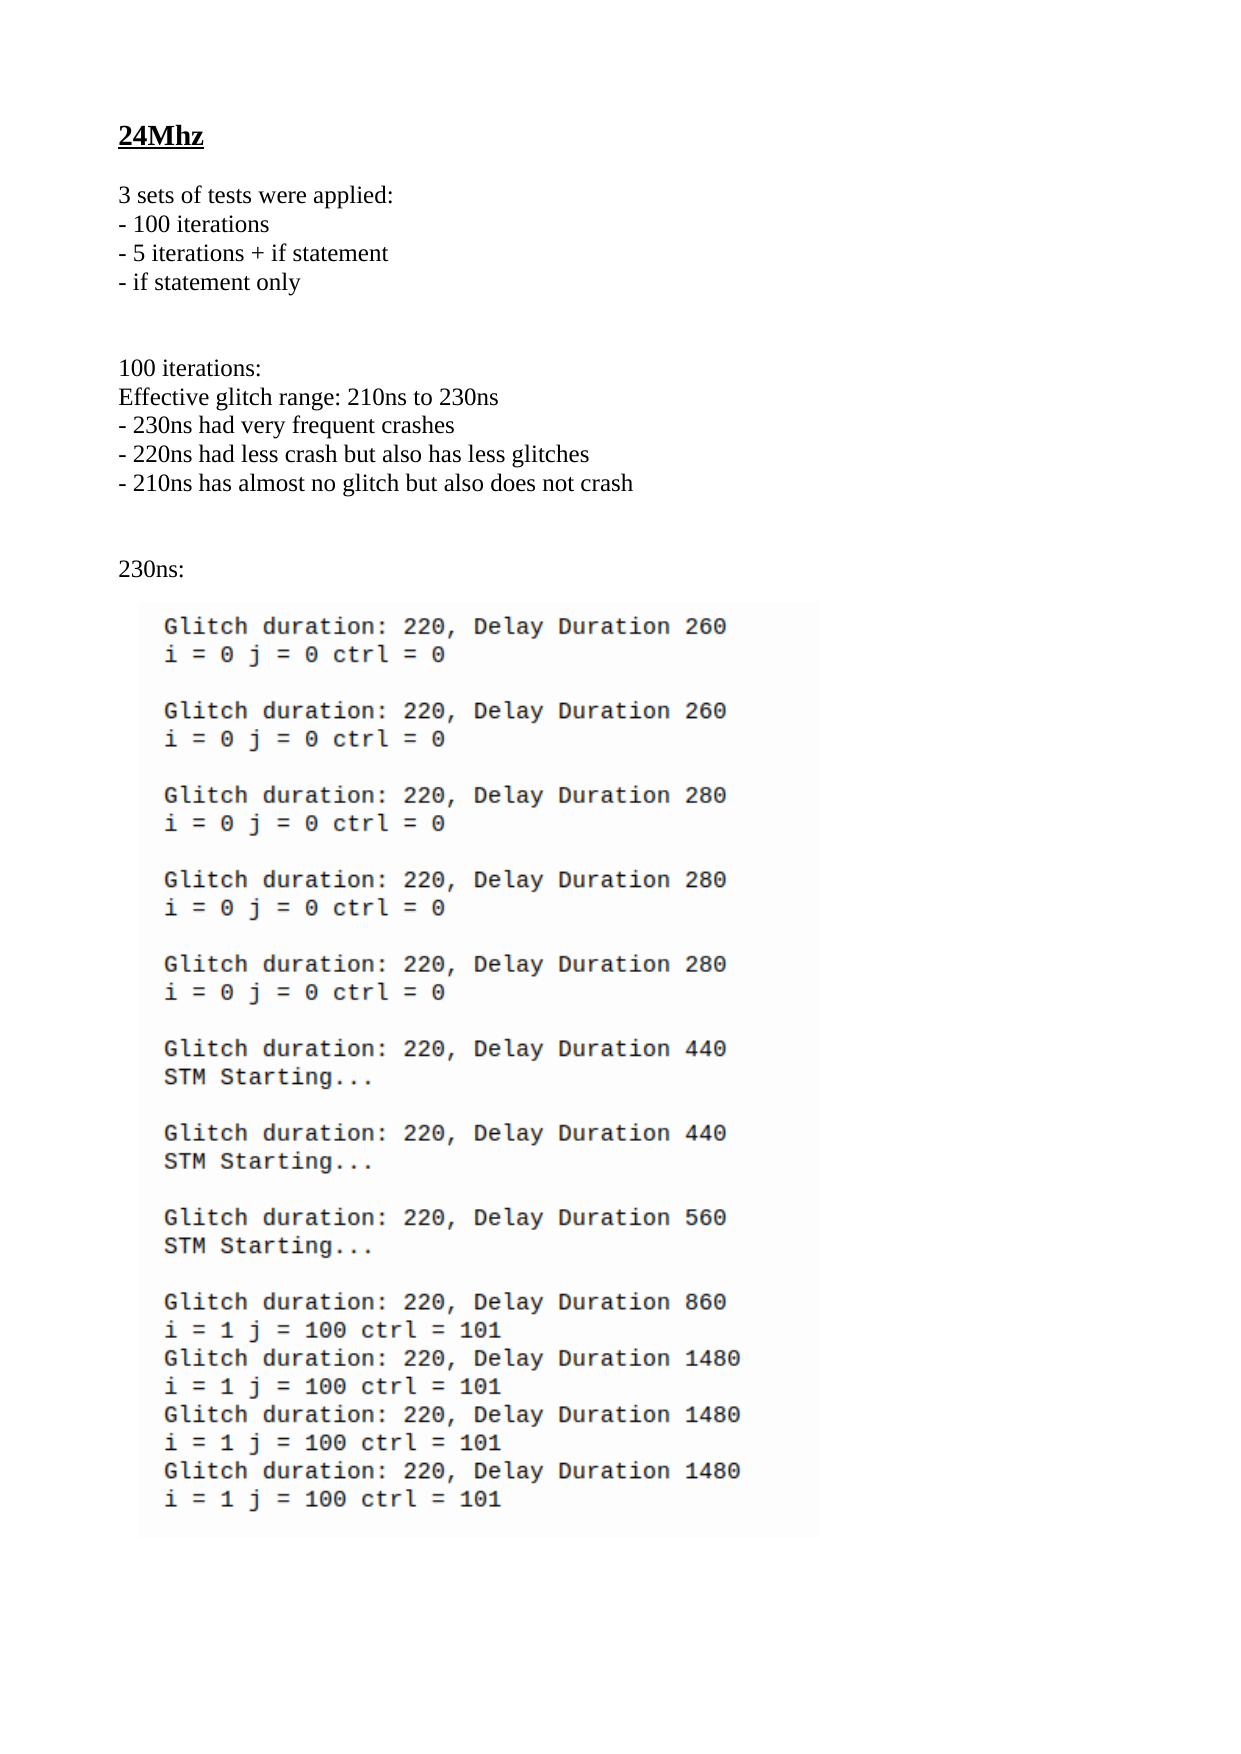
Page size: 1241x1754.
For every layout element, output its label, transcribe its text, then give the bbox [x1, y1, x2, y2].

picture [138, 602, 821, 1538]
text 230ns: [118, 554, 1122, 583]
text 3 sets of tests were applied: - 100 iterations [118, 180, 1122, 238]
text 24Mhz [118, 118, 1122, 152]
text - 210ns has almost no glitch but also does not crash [118, 468, 1122, 497]
text Effective glitch range: 210ns to 230ns [118, 382, 1122, 410]
text - if statement only [118, 267, 1122, 295]
text 100 iterations: [118, 353, 1122, 382]
text - 220ns had less crash but also has less glitches [118, 439, 1122, 468]
text - 5 iterations + if statement [118, 238, 1122, 267]
text - 230ns had very frequent crashes [118, 410, 1122, 439]
